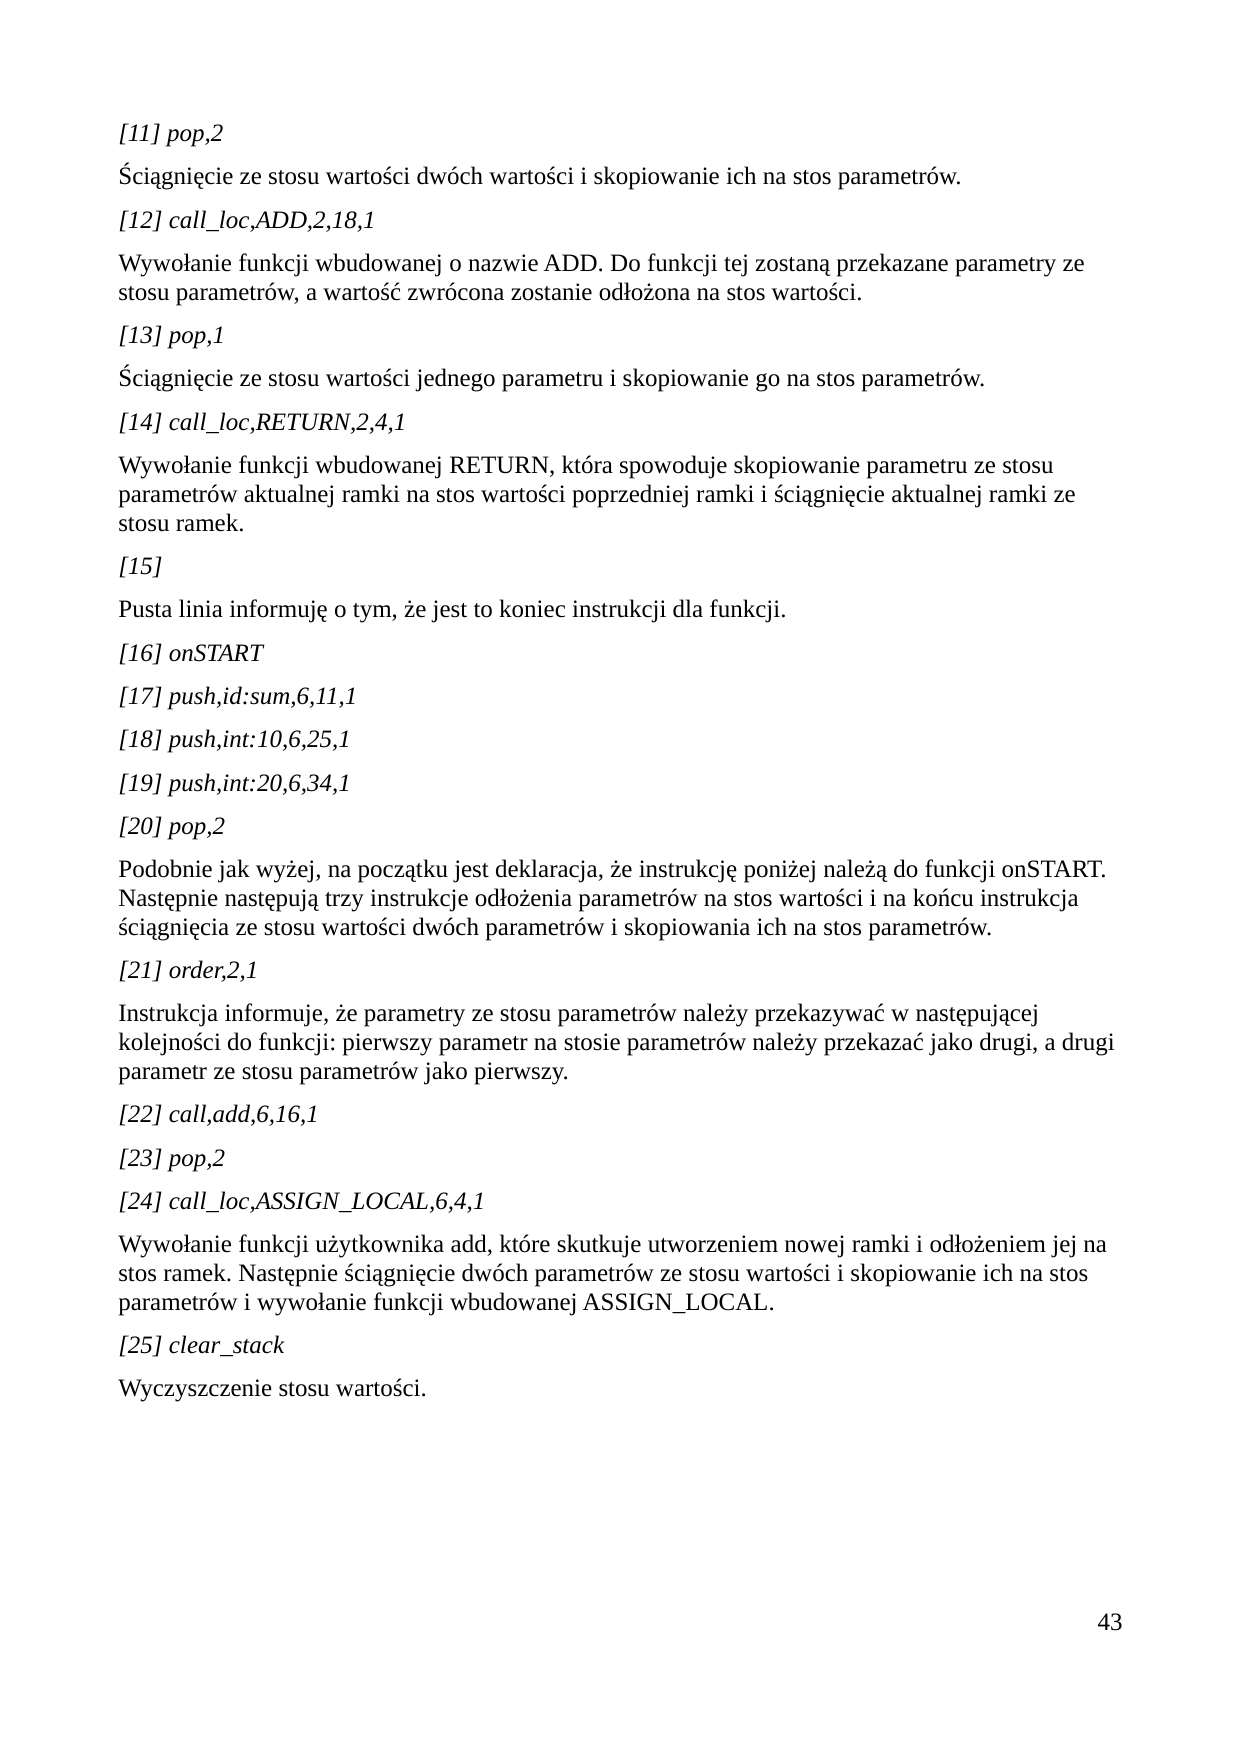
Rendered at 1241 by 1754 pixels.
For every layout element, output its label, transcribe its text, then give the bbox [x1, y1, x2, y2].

text Wywołanie funkcji wbudowanej RETURN, która spowoduje skopiowanie parametru ze stosu parametrów aktualnej ramki na stos wartości poprzedniej ramki i ściągnięcie aktualnej ramki ze stosu ramek. [118, 450, 1122, 536]
text [11] pop,2 [118, 118, 1122, 147]
text [12] call_loc,ADD,2,18,1 [118, 205, 1122, 233]
text [25] clear_stack [118, 1330, 1122, 1359]
text Wywołanie funkcji wbudowanej o nazwie ADD. Do funkcji tej zostaną przekazane parametry ze stosu parametrów, a wartość zwrócona zostanie odłożona na stos wartości. [118, 248, 1122, 306]
text [24] call_loc,ASSIGN_LOCAL,6,4,1 [118, 1186, 1122, 1215]
text [13] pop,1 [118, 320, 1122, 349]
text [21] order,2,1 [118, 955, 1122, 984]
text Instrukcja informuje, że parametry ze stosu parametrów należy przekazywać w następującej kolejności do funkcji: pierwszy parametr na stosie parametrów należy przekazać jako drugi, a drugi parametr ze stosu parametrów jako pierwszy. [118, 998, 1122, 1085]
text [18] push,int:10,6,25,1 [118, 724, 1122, 753]
text Ściągnięcie ze stosu wartości dwóch wartości i skopiowanie ich na stos parametrów. [118, 161, 1122, 190]
text Pusta linia informuję o tym, że jest to koniec instrukcji dla funkcji. [118, 594, 1122, 623]
text Wywołanie funkcji użytkownika add, które skutkuje utworzeniem nowej ramki i odłożeniem jej na stos ramek. Następnie ściągnięcie dwóch parametrów ze stosu wartości i skopiowanie ich na stos parametrów i wywołanie funkcji wbudowanej ASSIGN_LOCAL. [118, 1229, 1122, 1316]
text Ściągnięcie ze stosu wartości jednego parametru i skopiowanie go na stos parametrów. [118, 363, 1122, 392]
text [15] [118, 551, 1122, 580]
text [19] push,int:20,6,34,1 [118, 768, 1122, 796]
text Podobnie jak wyżej, na początku jest deklaracja, że instrukcję poniżej należą do funkcji onSTART. Następnie następują trzy instrukcje odłożenia parametrów na stos wartości i na końcu instrukcja ściągnięcia ze stosu wartości dwóch parametrów i skopiowania ich na stos parametrów. [118, 854, 1122, 941]
text [14] call_loc,RETURN,2,4,1 [118, 407, 1122, 436]
text [20] pop,2 [118, 811, 1122, 840]
text [16] onSTART [118, 638, 1122, 666]
text [22] call,add,6,16,1 [118, 1099, 1122, 1128]
text [17] push,id:sum,6,11,1 [118, 681, 1122, 710]
text [23] pop,2 [118, 1143, 1122, 1171]
text Wyczyszczenie stosu wartości. [118, 1373, 1122, 1402]
